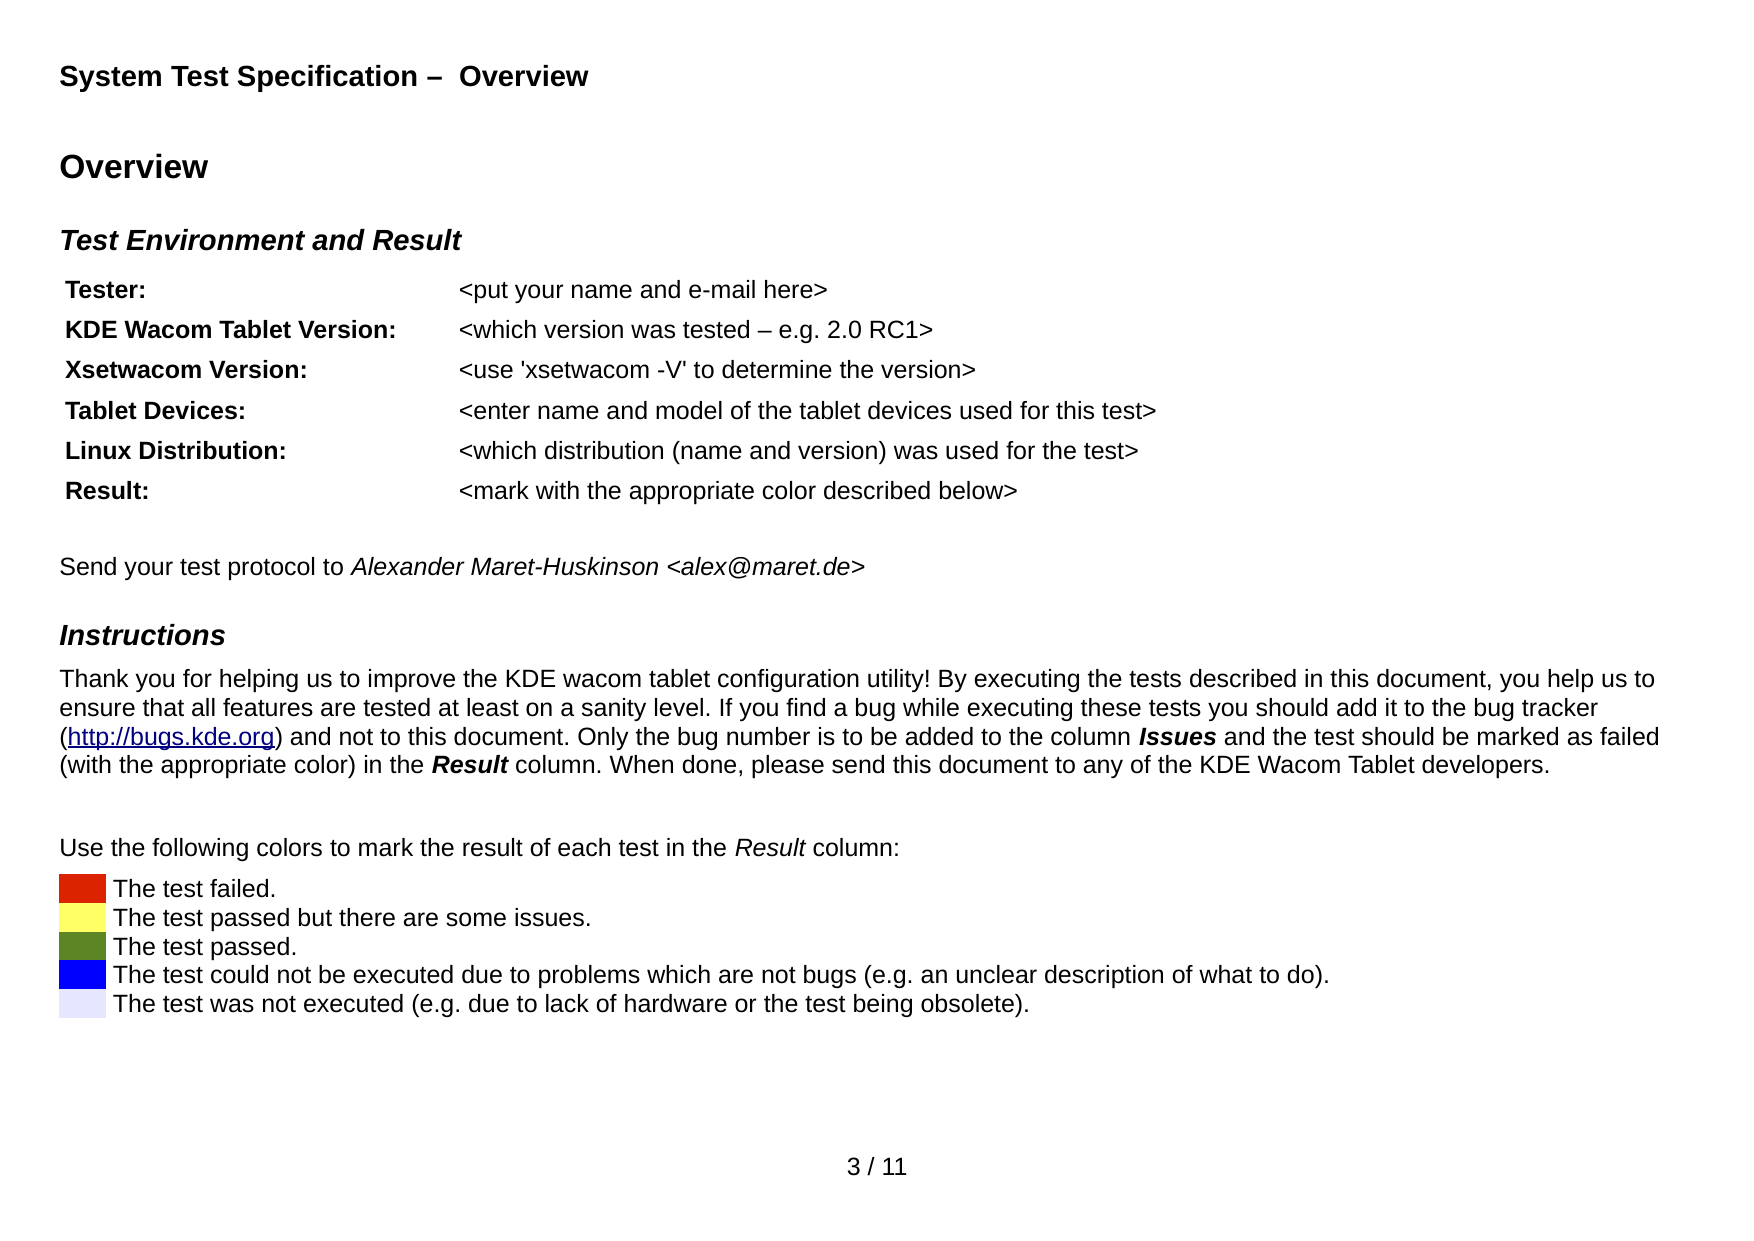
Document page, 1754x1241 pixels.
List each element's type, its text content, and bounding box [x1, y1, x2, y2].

subtitle Overview [59, 147, 1695, 186]
table_cell Tablet Devices: [59, 390, 453, 430]
table_cell Result: [59, 470, 453, 511]
table_cell <which distribution (name and version) was used for the test> [453, 430, 1695, 470]
table_cell The test could not be executed due to problems which are not bugs (e.g. an unclear description of what to do). [106, 960, 1695, 989]
table_cell Xsetwacom Version: [59, 350, 453, 390]
table_cell Linux Distribution: [59, 430, 453, 470]
table_cell <which version was tested – e.g. 2.0 RC1> [453, 310, 1695, 350]
subtitle Test Environment and Result [59, 223, 1695, 257]
table_cell <use 'xsetwacom -V' to determine the version> [453, 350, 1695, 390]
table_cell <enter name and model of the tablet devices used for this test> [453, 390, 1695, 430]
text Thank you for helping us to improve the KDE wacom tablet configuration utility! By executing the tests described in this document, you help us to ensure that all features are tested at least on a sanity level. If you find a bug while executing these tests you should add it to the bug tracker (http://bugs.kde.org) and not to this document. Only the bug number is to be added to the column Issues and the test should be marked as failed (with the appropriate color) in the Result column. When done, please send this document to any of the KDE Wacom Tablet developers. [59, 664, 1695, 779]
table_cell The test passed but there are some issues. [106, 903, 1695, 932]
table_cell The test passed. [106, 932, 1695, 960]
text Use the following colors to mark the result of each test in the Result column: [59, 833, 1695, 862]
table_cell The test was not executed (e.g. due to lack of hardware or the test being obsolete). [106, 989, 1695, 1018]
table_header The test failed. [106, 874, 1695, 903]
text Send your test protocol to Alexander Maret-Huskinson <alex@maret.de> [59, 552, 1695, 581]
table_header <put your name and e-mail here> [453, 269, 1695, 309]
table_header Tester: [59, 269, 453, 309]
table_cell KDE Wacom Tablet Version: [59, 310, 453, 350]
subtitle Instructions [59, 618, 1695, 652]
table_cell <mark with the appropriate color described below> [453, 470, 1695, 511]
